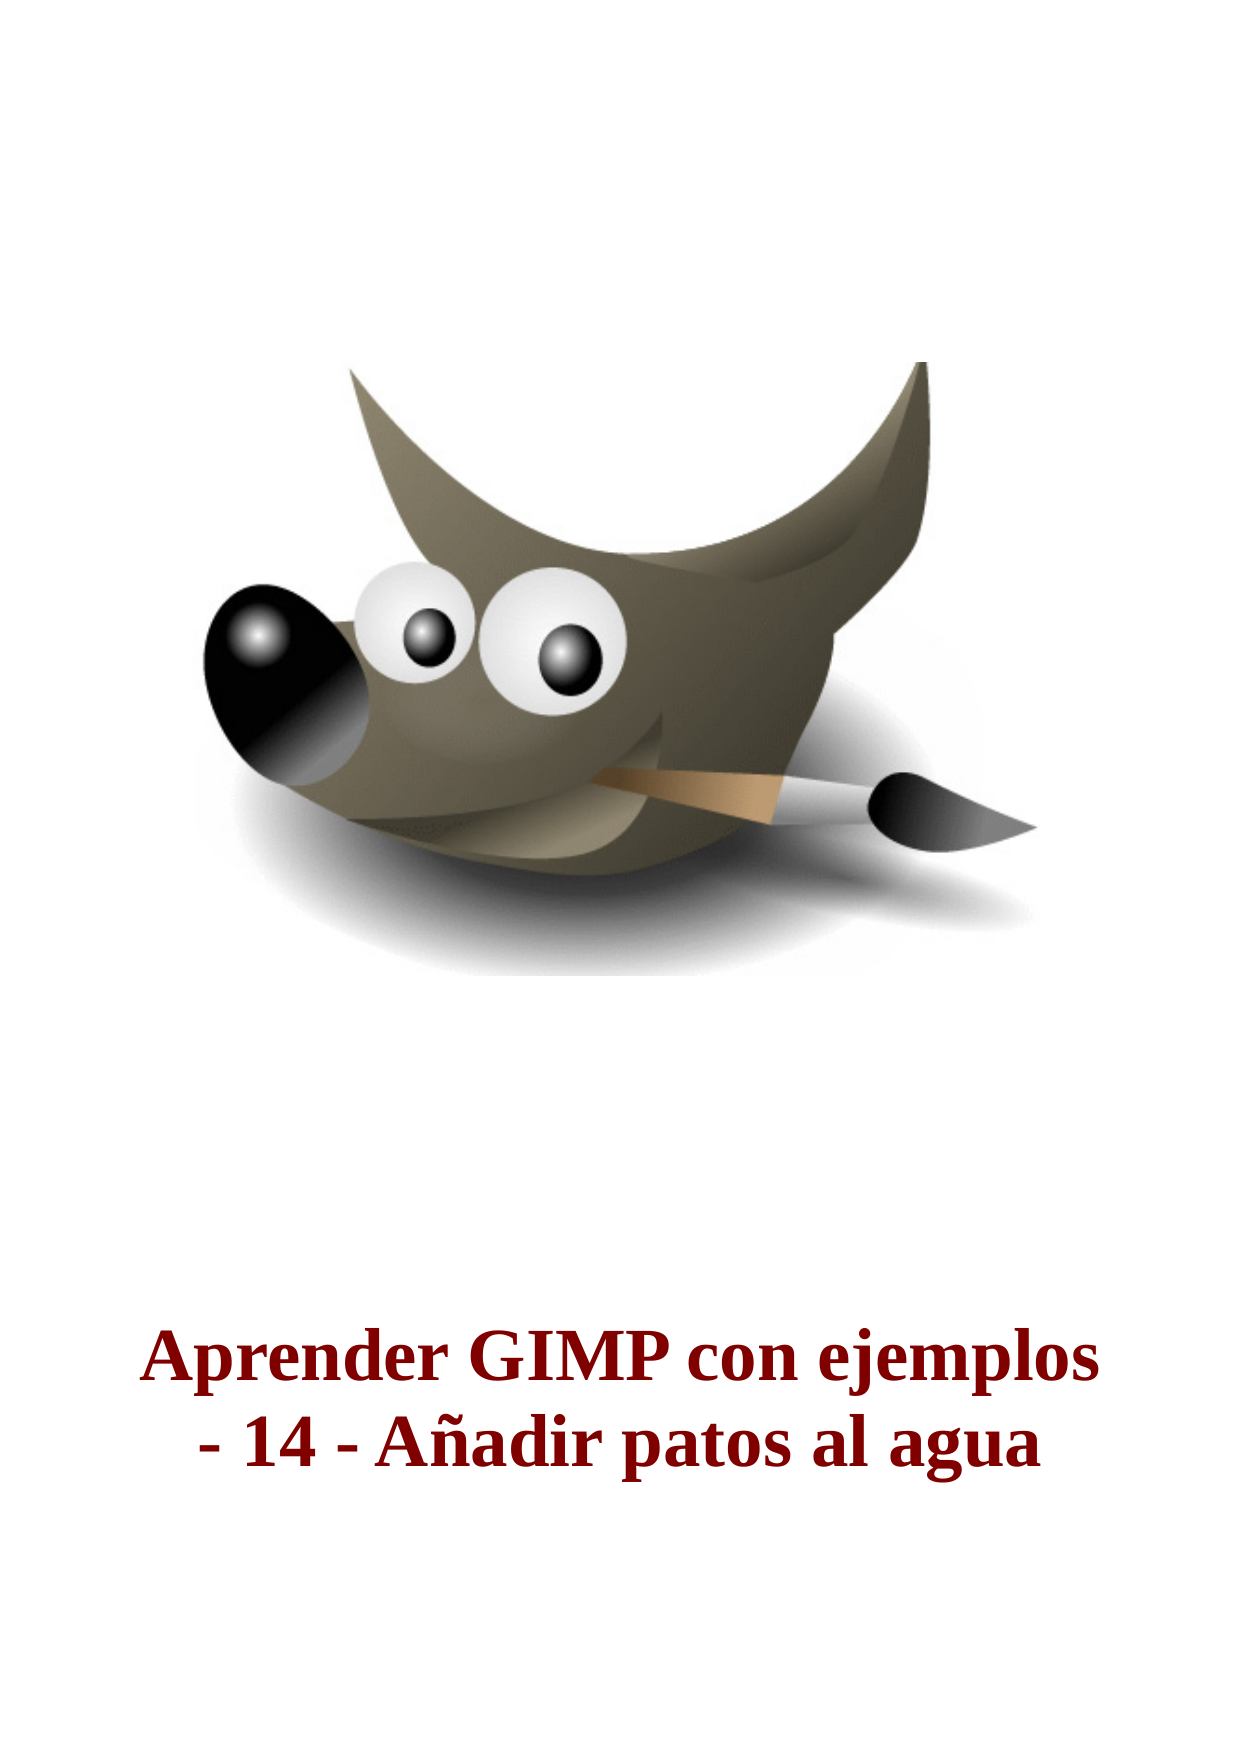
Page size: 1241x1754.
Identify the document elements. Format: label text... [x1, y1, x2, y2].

picture [118, 362, 1122, 976]
text Aprender GIMP con ejemplos - 14 - Añadir patos al agua [118, 1310, 1122, 1483]
